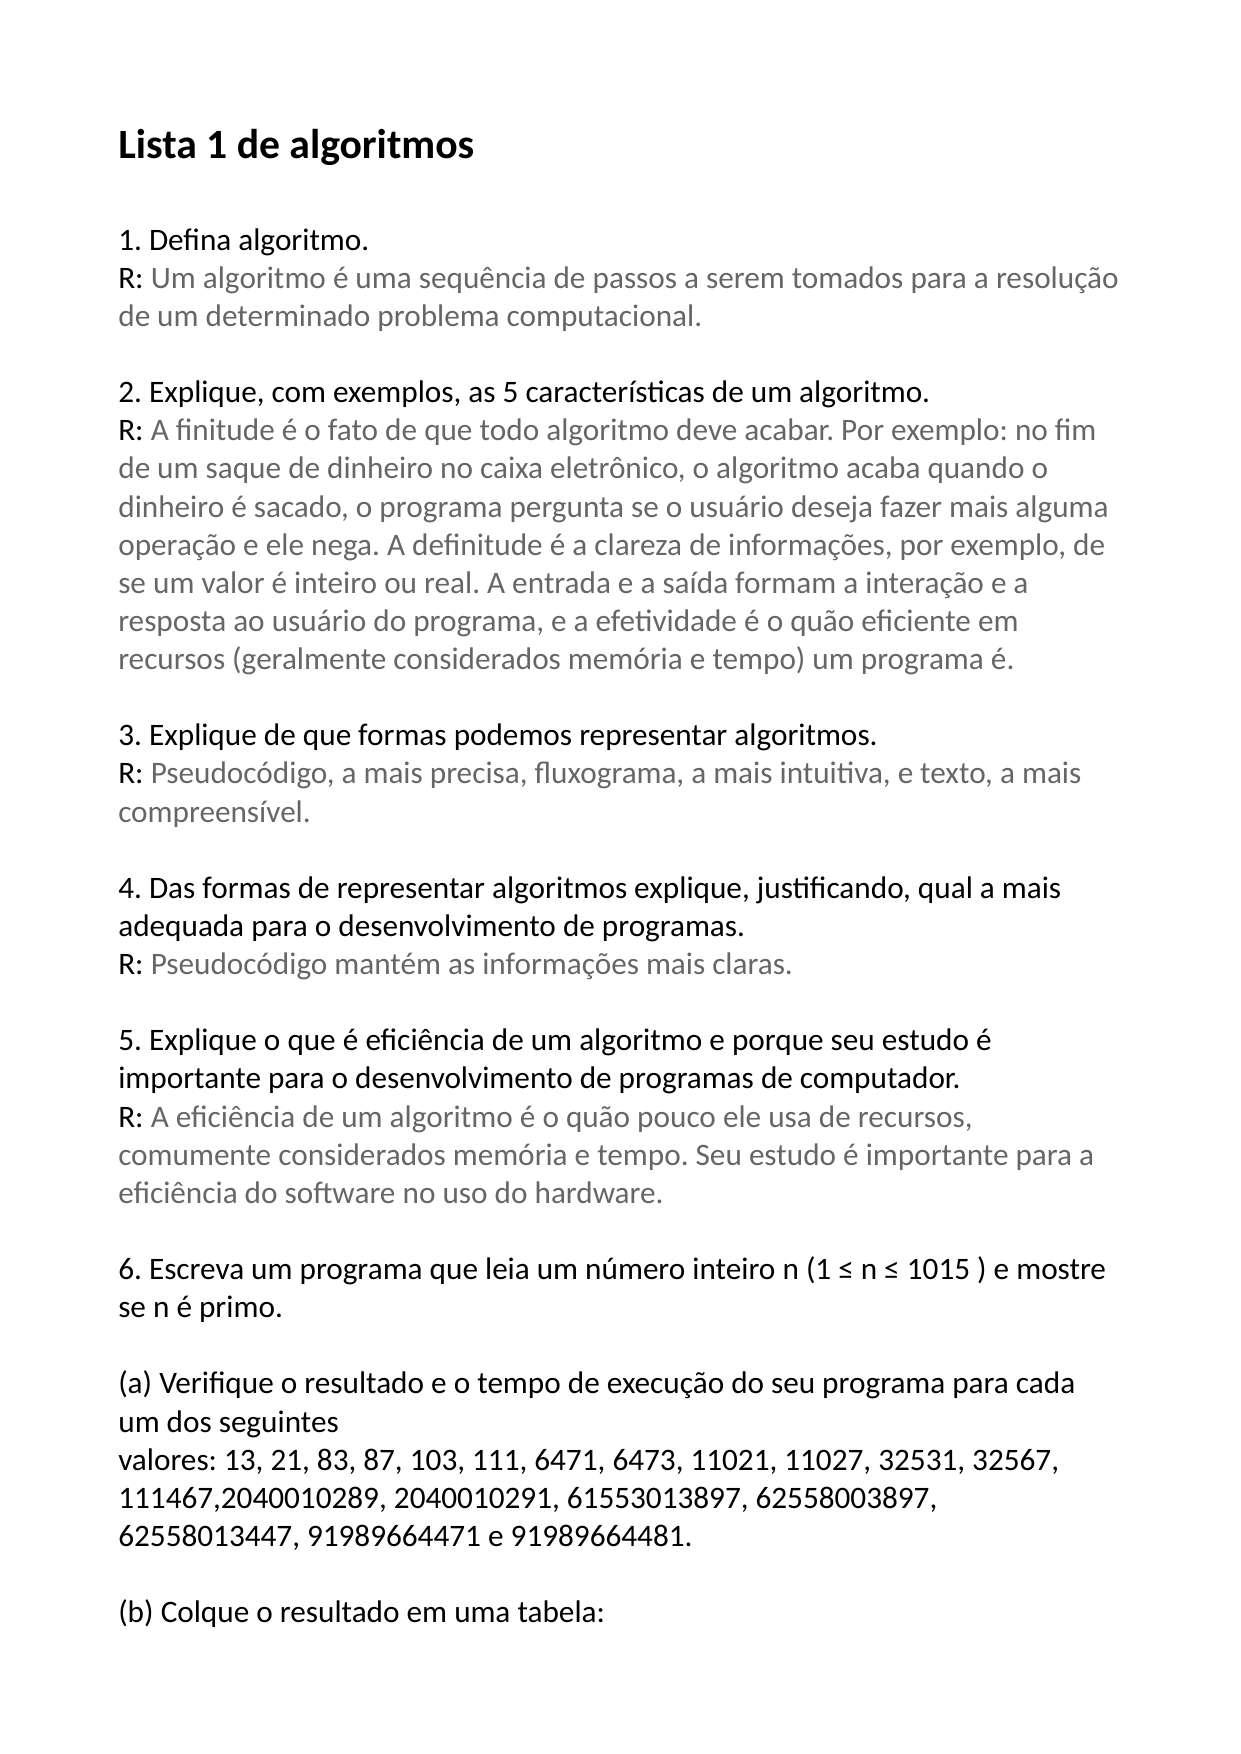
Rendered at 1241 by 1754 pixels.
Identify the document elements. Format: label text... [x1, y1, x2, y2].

text valores: 13, 21, 83, 87, 103, 111, 6471, 6473, 11021, 11027, 32531, 32567, 111467,2040010289, 2040010291, 61553013897, 62558003897, 62558013447, 91989664471 e 91989664481. [118, 1440, 1122, 1554]
text (a) Verifique o resultado e o tempo de execução do seu programa para cada um dos seguintes [118, 1363, 1122, 1440]
text Lista 1 de algoritmos [118, 118, 1122, 169]
text R: Pseudocódigo mantém as informações mais claras. [118, 944, 1122, 982]
text 5. Explique o que é eficiência de um algoritmo e porque seu estudo é importante para o desenvolvimento de programas de computador. [118, 1020, 1122, 1097]
text 1. Defina algoritmo. [118, 220, 1122, 258]
text 6. Escreva um programa que leia um número inteiro n (1 ≤ n ≤ 1015 ) e mostre se n é primo. [118, 1249, 1122, 1325]
text 2. Explique, com exemplos, as 5 características de um algoritmo. [118, 372, 1122, 410]
text R: A finitude é o fato de que todo algoritmo deve acabar. Por exemplo: no fim de um saque de dinheiro no caixa eletrônico, o algoritmo acaba quando o dinheiro é sacado, o programa pergunta se o usuário deseja fazer mais alguma operação e ele nega. A definitude é a clareza de informações, por exemplo, de se um valor é inteiro ou real. A entrada e a saída formam a interação e a resposta ao usuário do programa, e a efetividade é o quão eficiente em recursos (geralmente considerados memória e tempo) um programa é. [118, 410, 1122, 677]
text (b) Colque o resultado em uma tabela: [118, 1592, 1122, 1630]
text R: A eficiência de um algoritmo é o quão pouco ele usa de recursos, comumente considerados memória e tempo. Seu estudo é importante para a eficiência do software no uso do hardware. [118, 1097, 1122, 1211]
text 4. Das formas de representar algoritmos explique, justificando, qual a mais adequada para o desenvolvimento de programas. [118, 868, 1122, 944]
text 3. Explique de que formas podemos representar algoritmos. R: Pseudocódigo, a mais precisa, fluxograma, a mais intuitiva, e texto, a mais compreensível. [118, 715, 1122, 830]
text R: Um algoritmo é uma sequência de passos a serem tomados para a resolução de um determinado problema computacional. [118, 258, 1122, 334]
